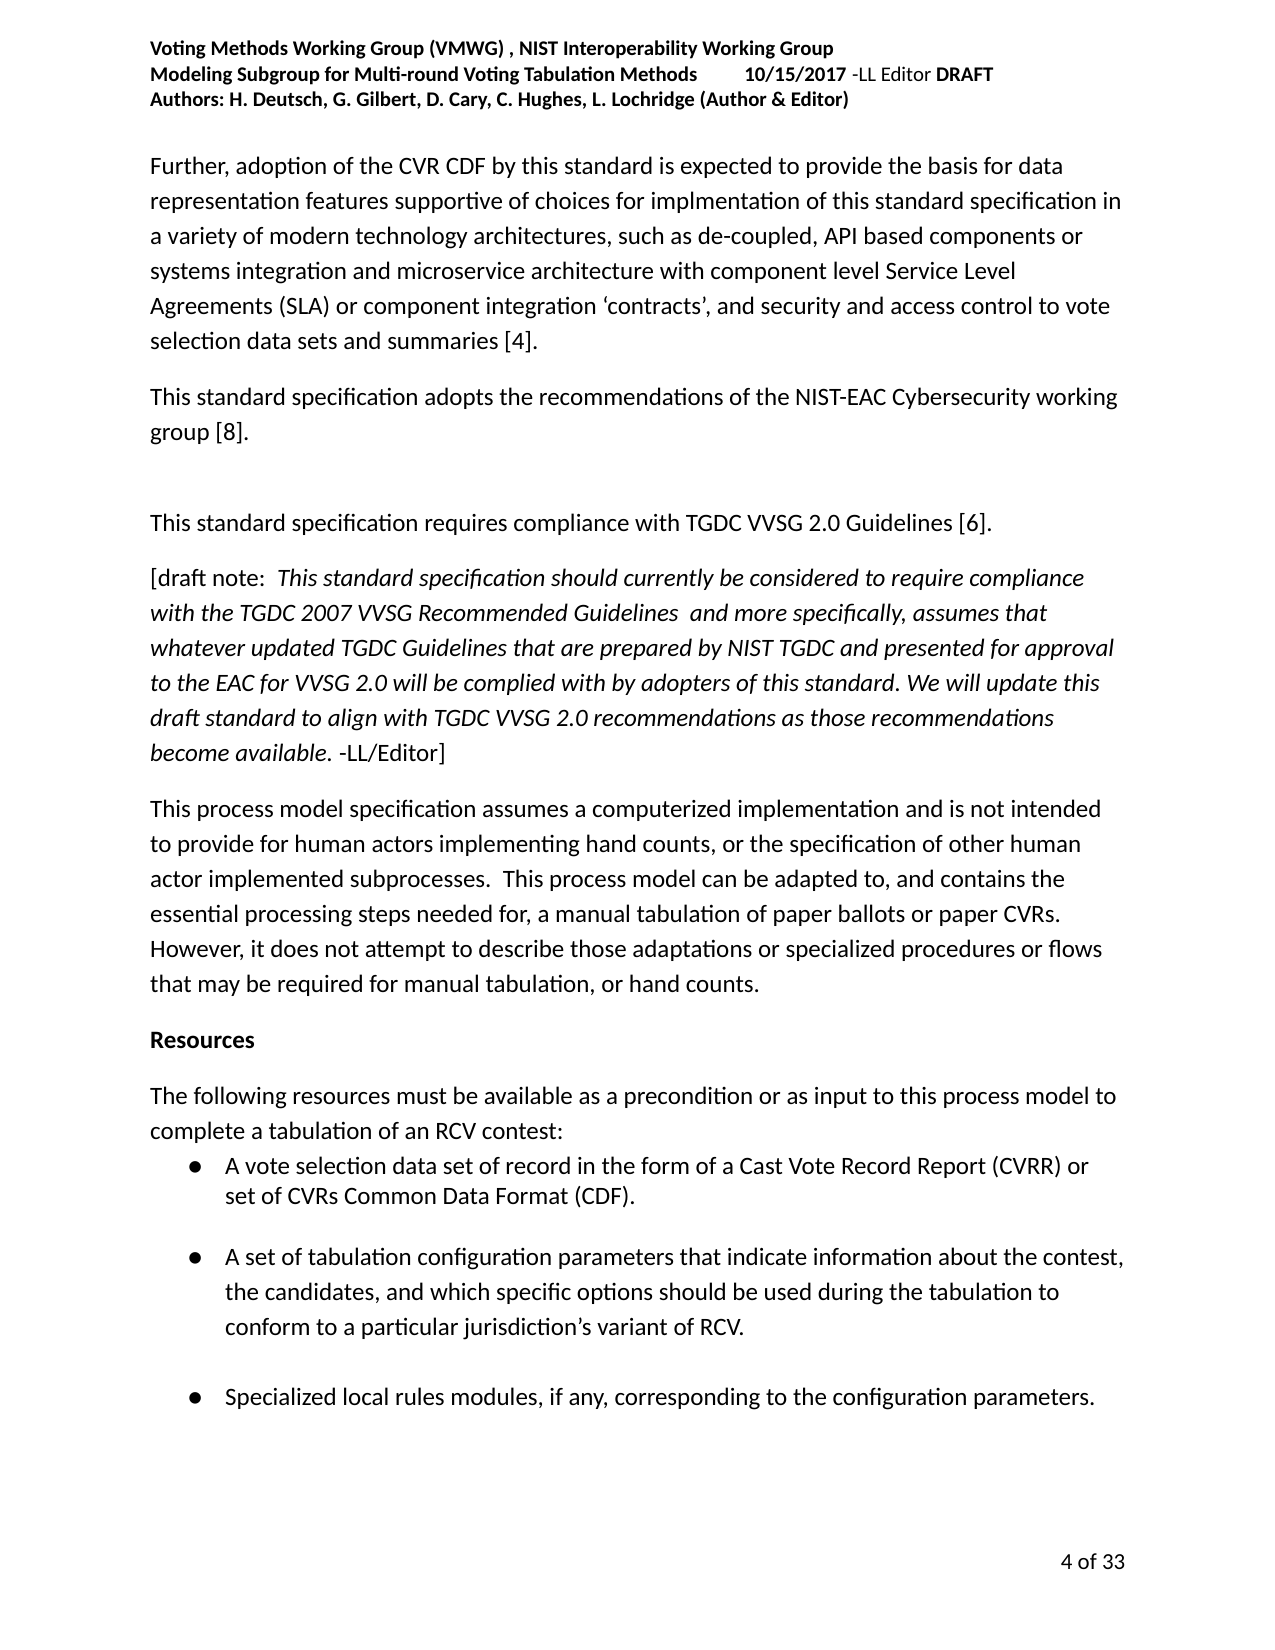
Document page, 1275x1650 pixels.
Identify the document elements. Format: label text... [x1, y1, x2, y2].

text Further, adoption of the CVR CDF by this standard is expected to provide the basis for data representation features supportive of choices for implmentation of this standard specification in a variety of modern technology architectures, such as de-coupled, API based components or systems integration and microservice architecture with component level Service Level Agreements (SLA) or component integration ‘contracts’, and security and access control to vote selection data sets and summaries [4]. [150, 150, 1125, 356]
text The following resources must be available as a precondition or as input to this process model to complete a tabulation of an RCV contest: [150, 1080, 1125, 1146]
text This standard specification requires compliance with TGDC VVSG 2.0 Guidelines [6]. [150, 507, 1125, 537]
text Resources [150, 1024, 1125, 1055]
text This process model specification assumes a computerized implementation and is not intended to provide for human actors implementing hand counts, or the specification of other human actor implemented subprocesses. This process model can be adapted to, and contains the essential processing steps needed for, a manual tabulation of paper ballots or paper CVRs. However, it does not attempt to describe those adaptations or specialized procedures or flows that may be required for manual tabulation, or hand counts. [150, 793, 1125, 999]
text [draft note: This standard specification should currently be considered to require compliance with the TGDC 2007 VVSG Recommended Guidelines and more specifically, assumes that whatever updated TGDC Guidelines that are prepared by NIST TGDC and presented for approval to the EAC for VVSG 2.0 will be complied with by adopters of this standard. We will update this draft standard to align with TGDC VVSG 2.0 recommendations as those recommendations become available. -LL/Editor] [150, 562, 1125, 768]
list A set of tabulation configuration parameters that indicate information about the contest, the candidates, and which specific options should be used during the tabulation to conform to a particular jurisdiction’s variant of RCV. [187, 1242, 1125, 1342]
list Specialized local rules modules, if any, corresponding to the configuration parameters. [187, 1382, 1125, 1412]
text This standard specification adopts the recommendations of the NIST-EAC Cybersecurity working group [8]. [150, 381, 1125, 446]
list A vote selection data set of record in the form of a Cast Vote Record Report (CVRR) or set of CVRs Common Data Format (CDF). [187, 1150, 1125, 1211]
